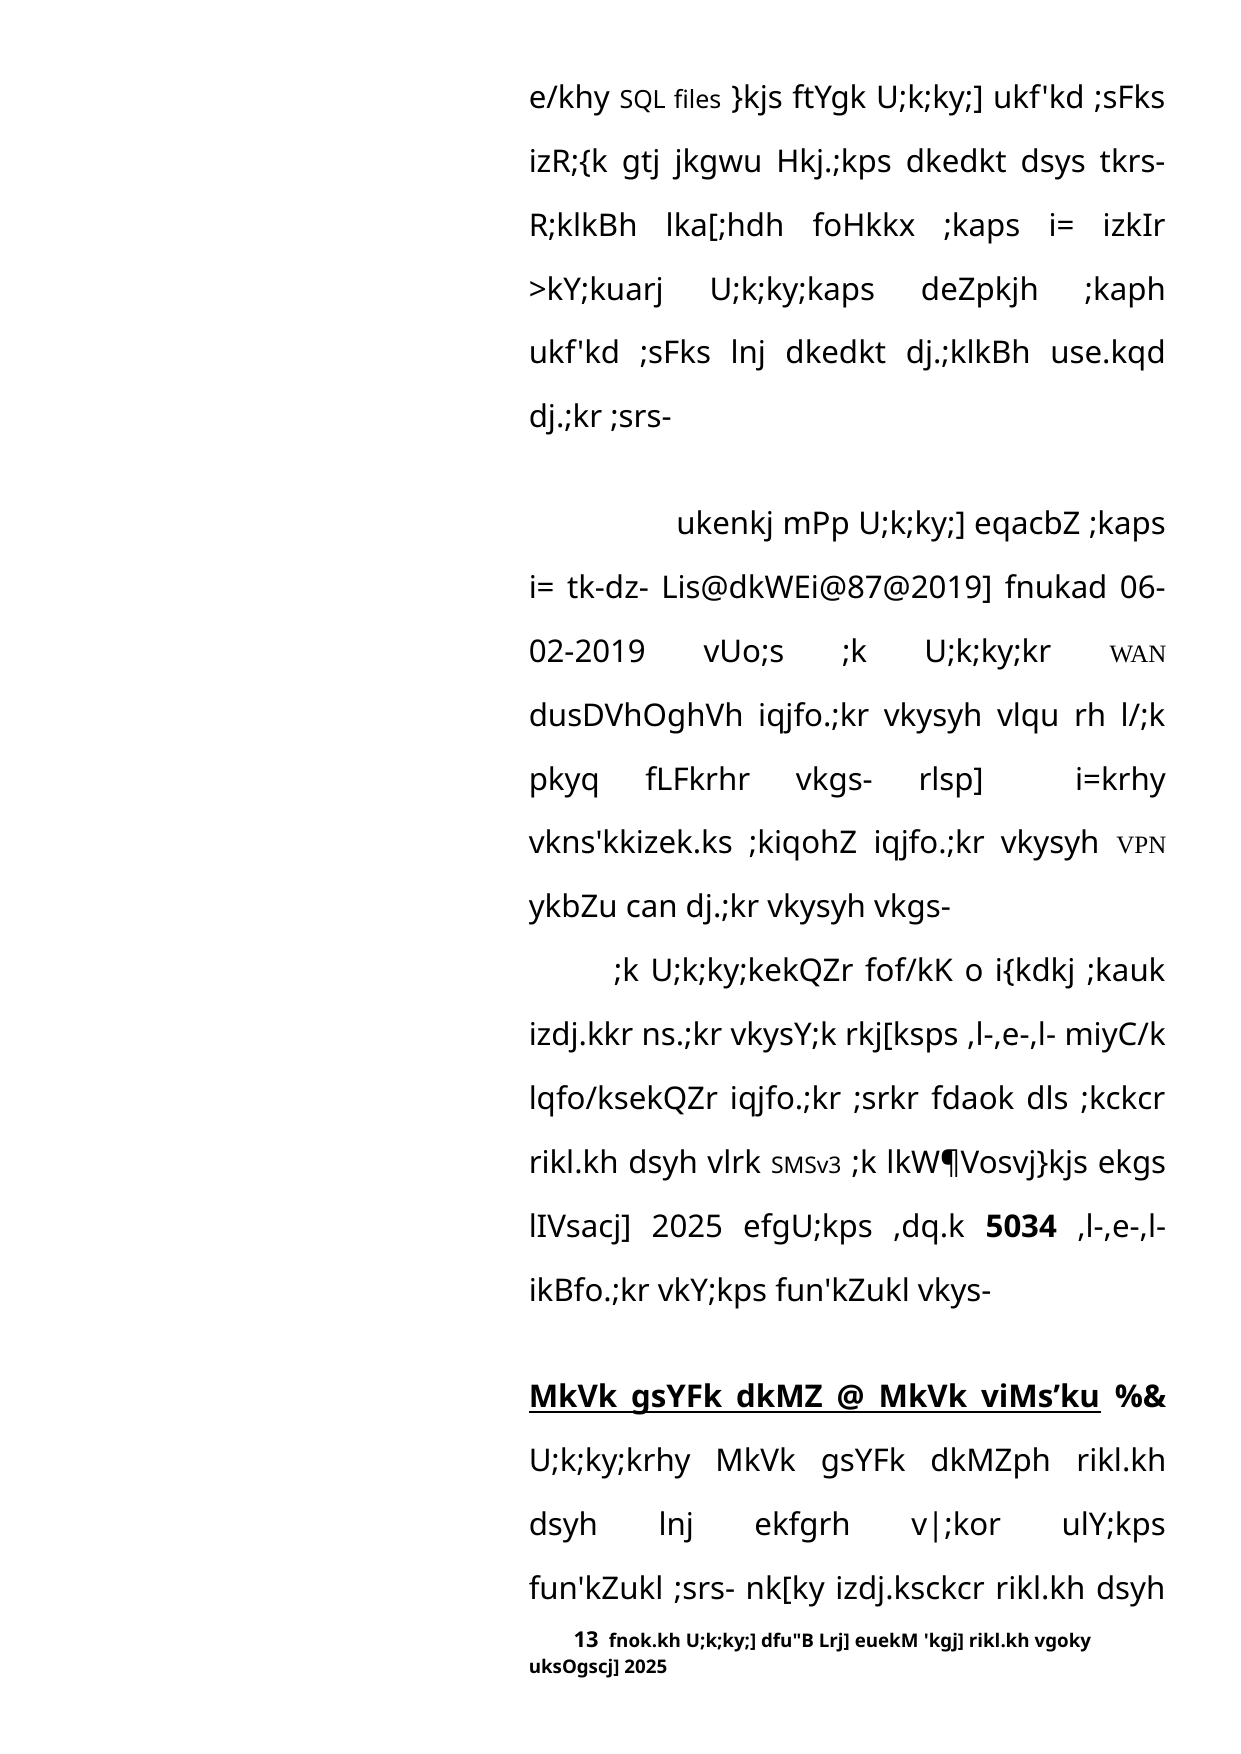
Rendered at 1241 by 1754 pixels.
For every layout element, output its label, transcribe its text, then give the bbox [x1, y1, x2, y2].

text ;k U;k;ky;kekQZr fof/kK o i{kdkj ;kauk izdj.kkr ns.;kr vkysY;k rkj[ksps ,l-,e-,l- miyC/k lqfo/ksekQZr iqjfo.;kr ;srkr fdaok dls ;kckcr rikl.kh dsyh vlrk SMSv3 ;k lkW¶Vosvj}kjs ekgs lIVsacj] 2025 efgU;kps ,dq.k 5034 ,l-,e-,l- ikBfo.;kr vkY;kps fun'kZukl vkys- [528, 948, 1166, 1310]
text e/khy SQL files }kjs ftYgk U;k;ky;] ukf'kd ;sFks izR;{k gtj jkgwu Hkj.;kps dkedkt dsys tkrs- R;klkBh lka[;hdh foHkkx ;kaps i= izkIr >kY;kuarj U;k;ky;kaps deZpkjh ;kaph ukf'kd ;sFks lnj dkedkt dj.;klkBh use.kqd dj.;kr ;srs- [528, 75, 1166, 437]
text ukenkj mPp U;k;ky;] eqacbZ ;kaps i= tk-dz- Lis@dkWEi@87@2019] fnukad 06-02-2019 vUo;s ;k U;k;ky;kr WAN dusDVhOghVh iqjfo.;kr vkysyh vlqu rh l/;k pkyq fLFkrhr vkgs- rlsp] i=krhy vkns'kkizek.ks ;kiqohZ iqjfo.;kr vkysyh VPN ykbZu can dj.;kr vkysyh vkgs- [528, 501, 1166, 927]
text MkVk gsYFk dkMZ @ MkVk viMs’ku %& U;k;ky;krhy MkVk gsYFk dkMZph rikl.kh dsyh lnj ekfgrh v|;kor ulY;kps fun'kZukl ;srs- nk[ky izdj.ksckcr rikl.kh dsyh [528, 1374, 1166, 1609]
